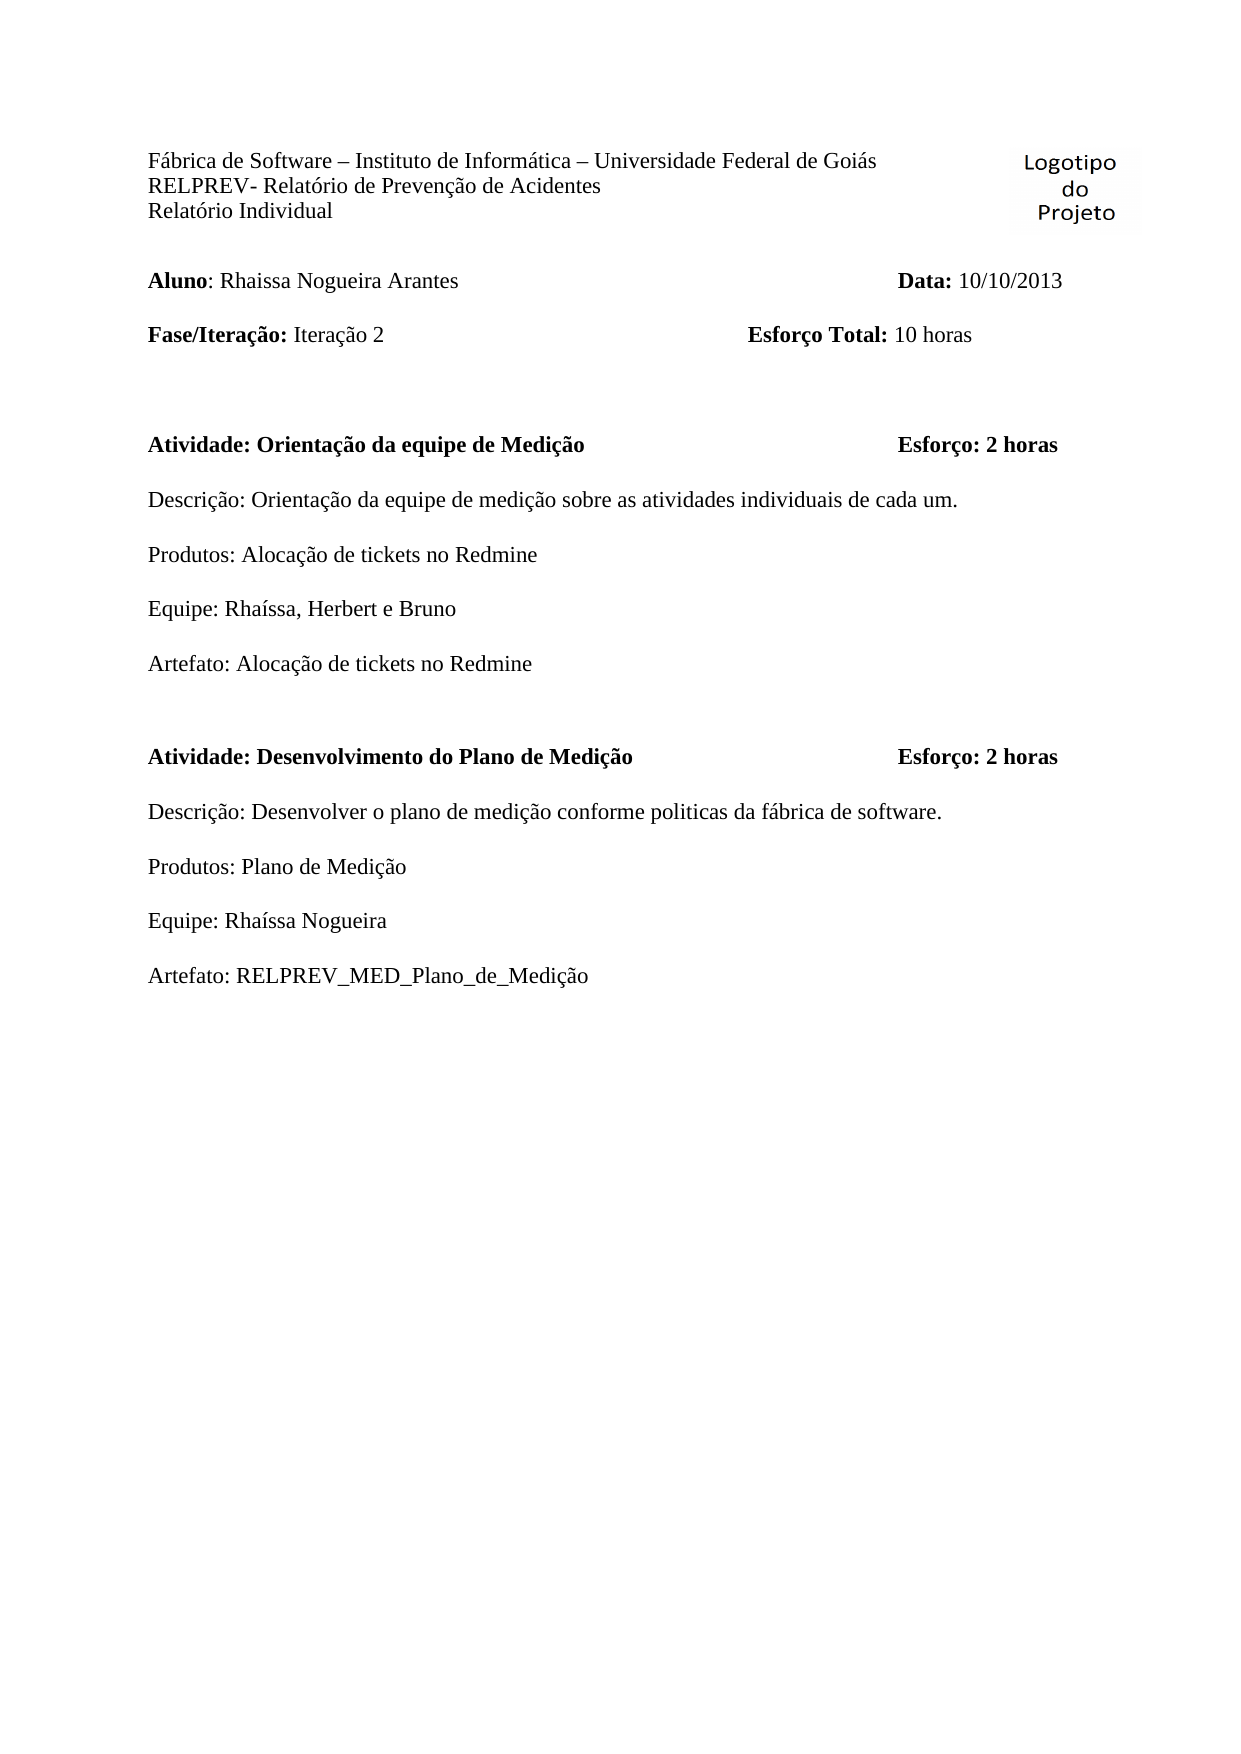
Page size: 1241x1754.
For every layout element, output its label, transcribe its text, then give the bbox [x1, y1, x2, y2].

text Descrição: Orientação da equipe de medição sobre as atividades individuais de cada um. [148, 487, 1093, 512]
text Atividade: Desenvolvimento do Plano de Medição Esforço: 2 horas [148, 744, 1093, 769]
text Equipe: Rhaíssa, Herbert e Bruno [148, 596, 1093, 622]
text Produtos: Plano de Medição [148, 854, 1093, 879]
picture [1008, 147, 1142, 235]
text Aluno: Rhaissa Nogueira Arantes Data: 10/10/2013 [148, 268, 1093, 293]
text Fase/Iteração: Iteração 2 Esforço Total: 10 horas [148, 322, 1093, 348]
text Artefato: Alocação de tickets no Redmine [148, 651, 1093, 677]
text Equipe: Rhaíssa Nogueira [148, 908, 1093, 934]
text Atividade: Orientação da equipe de Medição Esforço: 2 horas [148, 432, 1093, 457]
text Descrição: Desenvolver o plano de medição conforme politicas da fábrica de software. [148, 799, 1093, 824]
text Produtos: Alocação de tickets no Redmine [148, 542, 1093, 567]
text Artefato: RELPREV_MED_Plano_de_Medição [148, 963, 1093, 989]
